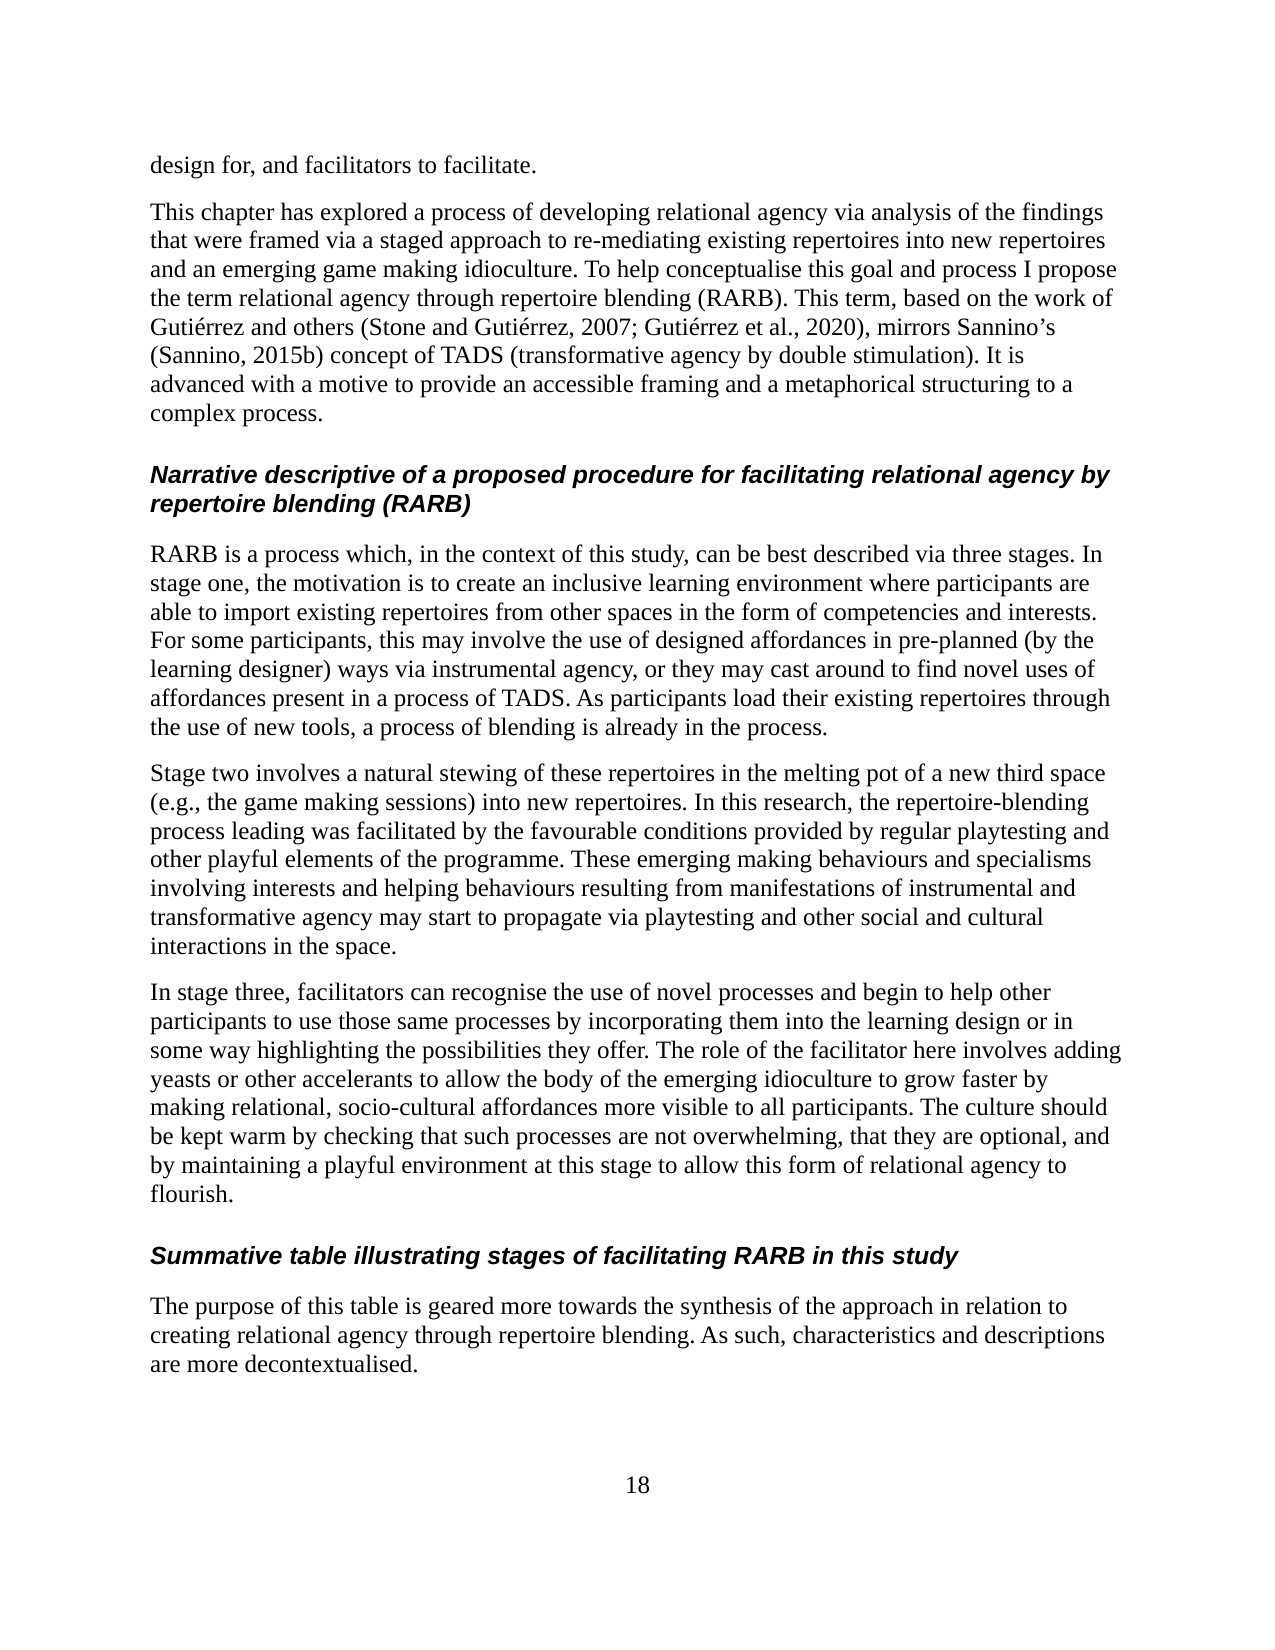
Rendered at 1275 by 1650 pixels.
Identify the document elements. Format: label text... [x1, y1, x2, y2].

text design for, and facilitators to facilitate. [150, 150, 1125, 179]
subtitle Summative table illustrating stages of facilitating RARB in this study [150, 1241, 1125, 1270]
text This chapter has explored a process of developing relational agency via analysis of the findings that were framed via a staged approach to re-mediating existing repertoires into new repertoires and an emerging game making idioculture. To help conceptualise this goal and process I propose the term relational agency through repertoire blending (RARB). This term, based on the work of Gutiérrez and others (Stone and Gutiérrez, 2007; Gutiérrez et al., 2020), mirrors Sannino’s (Sannino, 2015b) concept of TADS (transformative agency by double stimulation). It is advanced with a motive to provide an accessible framing and a metaphorical structuring to a complex process. [150, 197, 1125, 427]
text The purpose of this table is geared more towards the synthesis of the approach in relation to creating relational agency through repertoire blending. As such, characteristics and descriptions are more decontextualised. [150, 1291, 1125, 1378]
text In stage three, facilitators can recognise the use of novel processes and begin to help other participants to use those same processes by incorporating them into the learning design or in some way highlighting the possibilities they offer. The role of the facilitator here involves adding yeasts or other accelerants to allow the body of the emerging idioculture to grow faster by making relational, socio-cultural affordances more visible to all participants. The culture should be kept warm by checking that such processes are not overwhelming, that they are optional, and by maintaining a playful environment at this stage to allow this form of relational agency to flourish. [150, 977, 1125, 1207]
text RARB is a process which, in the context of this study, can be best described via three stages. In stage one, the motivation is to create an inclusive learning environment where participants are able to import existing repertoires from other spaces in the form of competencies and interests. For some participants, this may involve the use of designed affordances in pre-planned (by the learning designer) ways via instrumental agency, or they may cast around to find novel uses of affordances present in a process of TADS. As participants load their existing repertoires through the use of new tools, a process of blending is already in the process. [150, 539, 1125, 740]
subtitle Narrative descriptive of a proposed procedure for facilitating relational agency by repertoire blending (RARB) [150, 461, 1125, 518]
text Stage two involves a natural stewing of these repertoires in the melting pot of a new third space (e.g., the game making sessions) into new repertoires. In this research, the repertoire-blending process leading was facilitated by the favourable conditions provided by regular playtesting and other playful elements of the programme. These emerging making behaviours and specialisms involving interests and helping behaviours resulting from manifestations of instrumental and transformative agency may start to propagate via playtesting and other social and cultural interactions in the space. [150, 758, 1125, 959]
